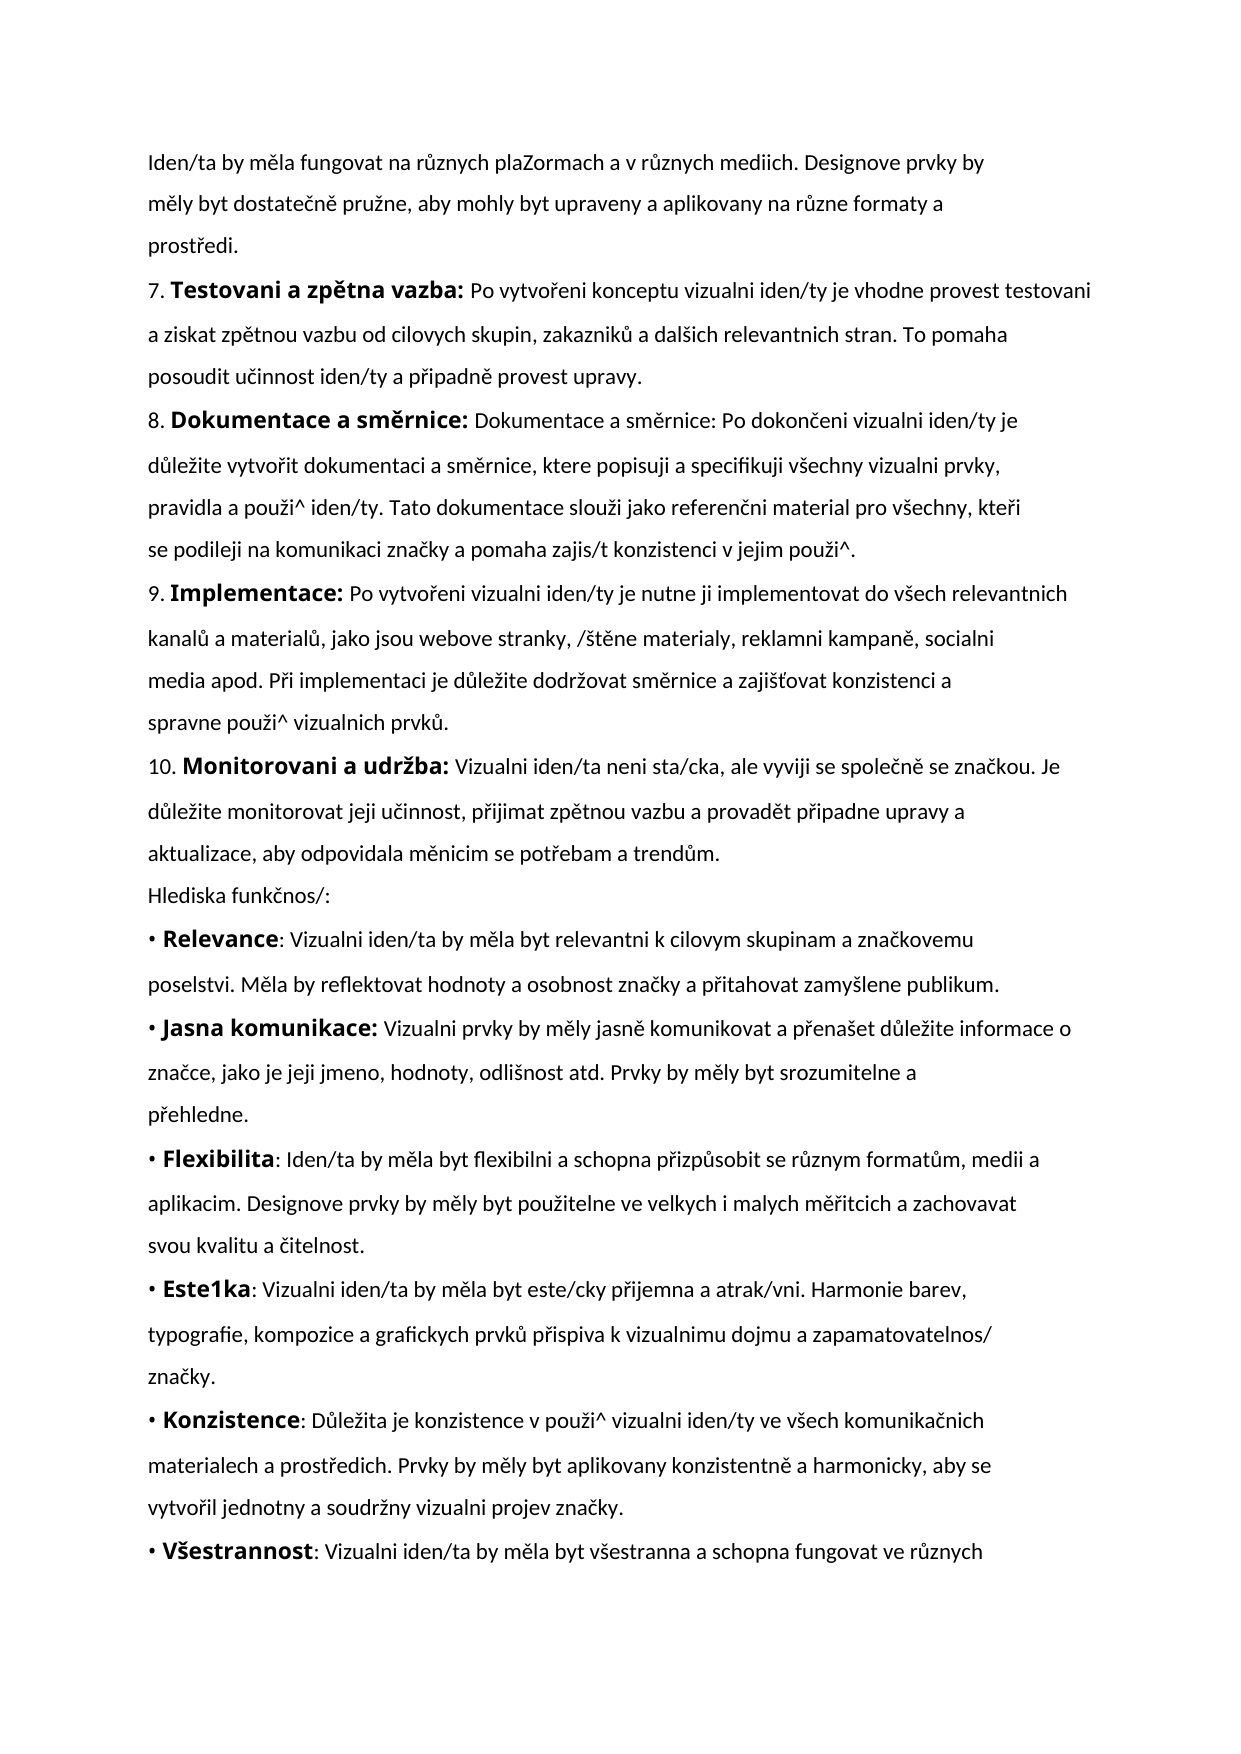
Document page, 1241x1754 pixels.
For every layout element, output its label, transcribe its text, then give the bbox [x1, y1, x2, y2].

text důležite vytvořit dokumentaci a směrnice, ktere popisuji a specifikuji všechny vizualni prvky, [148, 451, 1093, 479]
text pravidla a použi^ iden/ty. Tato dokumentace slouži jako referenčni material pro všechny, kteři [148, 493, 1093, 521]
text měly byt dostatečně pružne, aby mohly byt upraveny a aplikovany na různe formaty a [148, 189, 1093, 218]
text • Relevance: Vizualni iden/ta by měla byt relevantni k cilovym skupinam a značkovemu [148, 923, 1093, 954]
text spravne použi^ vizualnich prvků. [148, 708, 1093, 736]
text prostředi. [148, 232, 1093, 259]
text kanalů a materialů, jako jsou webove stranky, /štěne materialy, reklamni kampaně, socialni [148, 624, 1093, 652]
text poselstvi. Měla by reflektovat hodnoty a osobnost značky a přitahovat zamyšlene publikum. [148, 970, 1093, 998]
text se podileji na komunikaci značky a pomaha zajis/t konzistenci v jejim použi^. [148, 535, 1093, 563]
text typografie, kompozice a grafickych prvků přispiva k vizualnimu dojmu a zapamatovatelnos/ [148, 1320, 1093, 1348]
text aplikacim. Designove prvky by měly byt použitelne ve velkych i malych měřitcich a zachovavat [148, 1189, 1093, 1217]
text značky. [148, 1362, 1093, 1390]
text Hlediska funkčnos/: [148, 881, 1093, 909]
text media apod. Při implementaci je důležite dodržovat směrnice a zajišťovat konzistenci a [148, 666, 1093, 694]
text 8. Dokumentace a směrnice: Dokumentace a směrnice: Po dokončeni vizualni iden/ty je [148, 404, 1093, 436]
text • Flexibilita: Iden/ta by měla byt flexibilni a schopna přizpůsobit se různym formatům, medii a [148, 1142, 1093, 1174]
text značce, jako je jeji jmeno, hodnoty, odlišnost atd. Prvky by měly byt srozumitelne a [148, 1058, 1093, 1087]
text 9. Implementace: Po vytvořeni vizualni iden/ty je nutne ji implementovat do všech relevantnich [148, 577, 1093, 608]
text důležite monitorovat jeji učinnost, přijimat zpětnou vazbu a provadět připadne upravy a [148, 797, 1093, 825]
text 7. Testovani a zpětna vazba: Po vytvořeni konceptu vizualni iden/ty je vhodne provest testovani [148, 273, 1093, 305]
text • Jasna komunikace: Vizualni prvky by měly jasně komunikovat a přenašet důležite informace o [148, 1012, 1093, 1043]
text přehledne. [148, 1101, 1093, 1128]
text posoudit učinnost iden/ty a připadně provest upravy. [148, 362, 1093, 390]
text a ziskat zpětnou vazbu od cilovych skupin, zakazniků a dalšich relevantnich stran. To pomaha [148, 320, 1093, 348]
text Iden/ta by měla fungovat na různych plaZormach a v různych mediich. Designove prvky by [148, 148, 1093, 176]
text • Všestrannost: Vizualni iden/ta by měla byt všestranna a schopna fungovat ve různych [148, 1535, 1093, 1566]
text • Este1ka: Vizualni iden/ta by měla byt este/cky přijemna a atrak/vni. Harmonie barev, [148, 1273, 1093, 1304]
text materialech a prostředich. Prvky by měly byt aplikovany konzistentně a harmonicky, aby se [148, 1451, 1093, 1479]
text 10. Monitorovani a udržba: Vizualni iden/ta neni sta/cka, ale vyviji se společně se značkou. Je [148, 750, 1093, 781]
text vytvořil jednotny a soudržny vizualni projev značky. [148, 1493, 1093, 1521]
text aktualizace, aby odpovidala měnicim se potřebam a trendům. [148, 839, 1093, 867]
text • Konzistence: Důležita je konzistence v použi^ vizualni iden/ty ve všech komunikačnich [148, 1404, 1093, 1435]
text svou kvalitu a čitelnost. [148, 1231, 1093, 1259]
